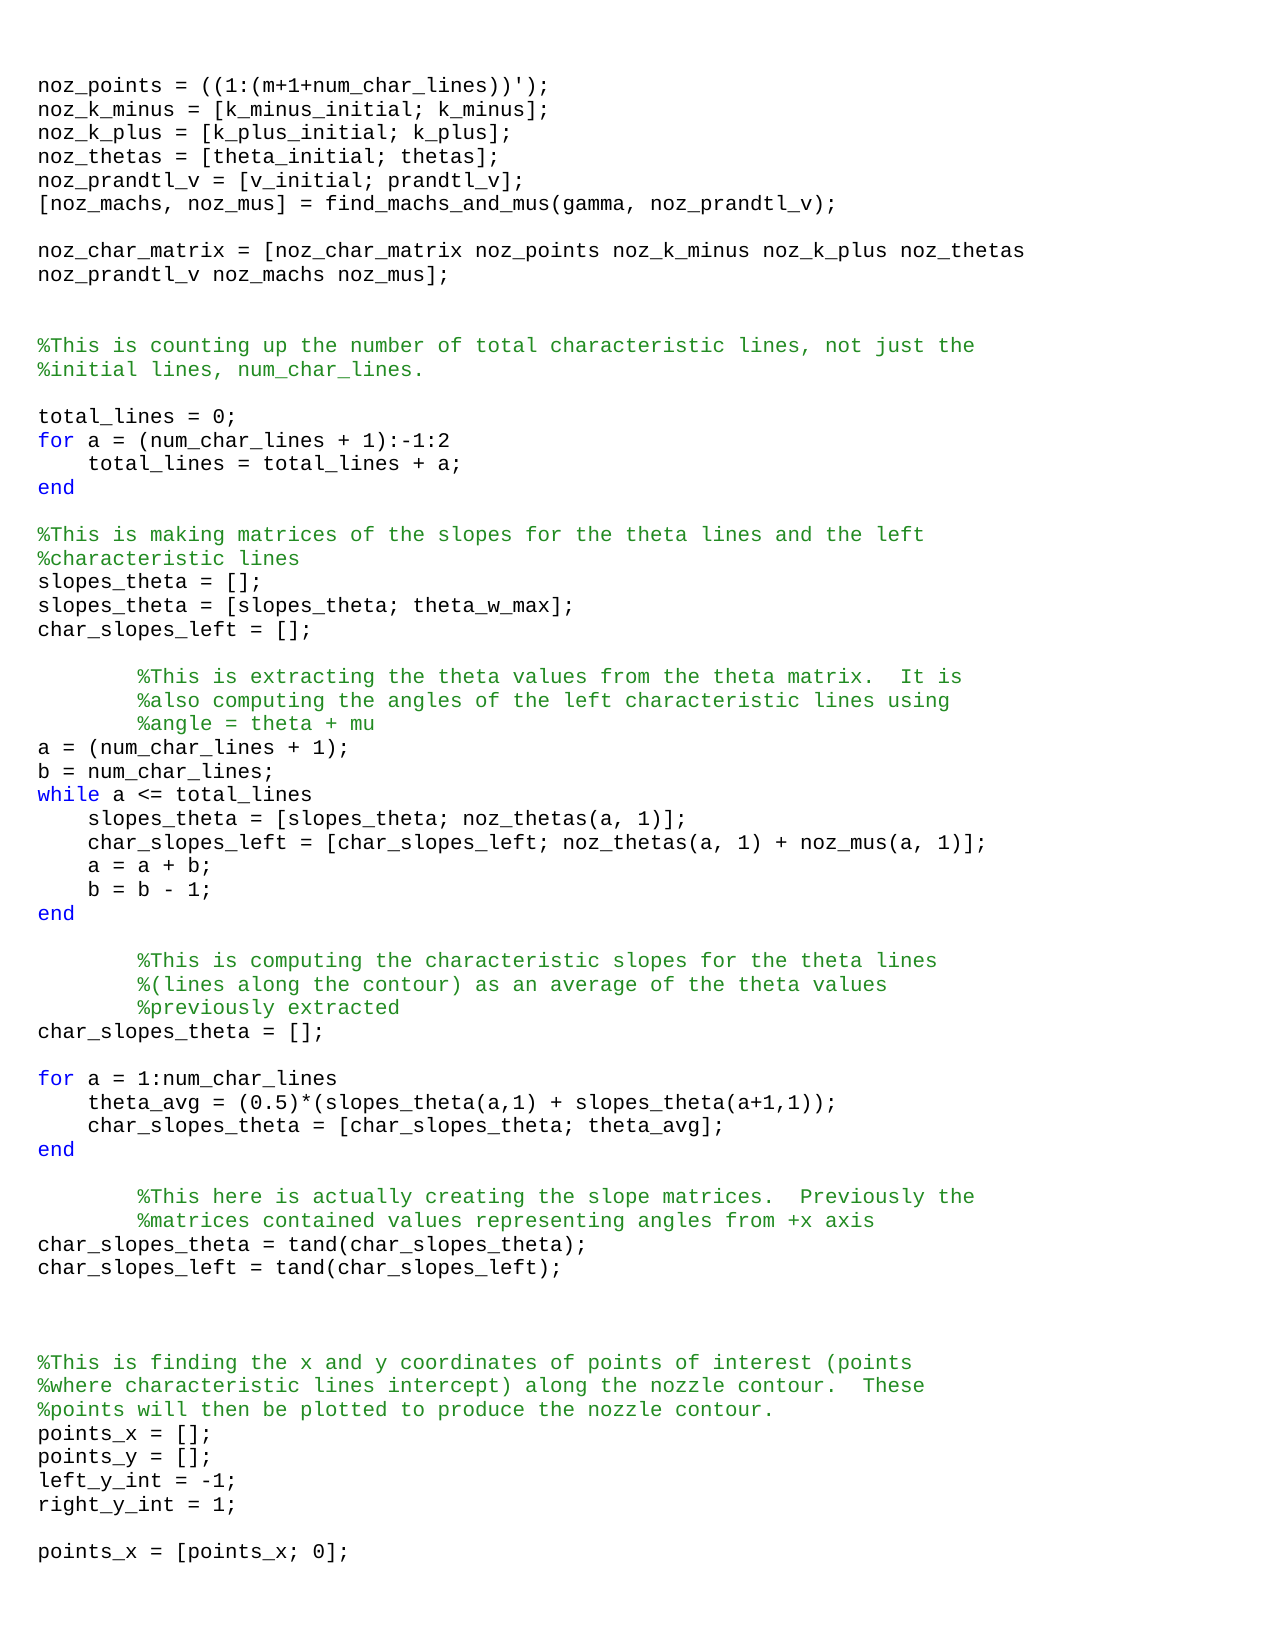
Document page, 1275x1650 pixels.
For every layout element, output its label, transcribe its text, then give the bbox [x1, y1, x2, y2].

text [noz_machs, noz_mus] = find_machs_and_mus(gamma, noz_prandtl_v); [37, 193, 1125, 217]
text end [37, 903, 1125, 926]
text %initial lines, num_char_lines. [37, 359, 1125, 382]
text slopes_theta = [slopes_theta; noz_thetas(a, 1)]; [37, 808, 1125, 832]
text char_slopes_theta = []; [37, 1021, 1125, 1044]
text %This is computing the characteristic slopes for the theta lines [37, 950, 1125, 973]
text b = num_char_lines; [37, 761, 1125, 784]
text char_slopes_left = tand(char_slopes_left); [37, 1257, 1125, 1281]
text a = (num_char_lines + 1); [37, 737, 1125, 761]
text noz_k_minus = [k_minus_initial; k_minus]; [37, 99, 1125, 122]
text noz_prandtl_v = [v_initial; prandtl_v]; [37, 169, 1125, 193]
text char_slopes_left = [char_slopes_left; noz_thetas(a, 1) + noz_mus(a, 1)]; [37, 832, 1125, 855]
text %(lines along the contour) as an average of the theta values [37, 973, 1125, 997]
text for a = 1:num_char_lines [37, 1068, 1125, 1092]
text %This is counting up the number of total characteristic lines, not just the [37, 335, 1125, 359]
text char_slopes_theta = [char_slopes_theta; theta_avg]; [37, 1115, 1125, 1139]
text left_y_int = -1; [37, 1470, 1125, 1494]
text %matrices contained values representing angles from +x axis [37, 1210, 1125, 1234]
text points_x = []; [37, 1423, 1125, 1446]
text slopes_theta = [slopes_theta; theta_w_max]; [37, 595, 1125, 619]
text %previously extracted [37, 997, 1125, 1021]
text right_y_int = 1; [37, 1494, 1125, 1517]
text %This is extracting the theta values from the theta matrix. It is [37, 666, 1125, 690]
text end [37, 477, 1125, 501]
text char_slopes_theta = tand(char_slopes_theta); [37, 1234, 1125, 1257]
text b = b - 1; [37, 879, 1125, 903]
text slopes_theta = []; [37, 572, 1125, 595]
text total_lines = total_lines + a; [37, 453, 1125, 477]
text points_x = [points_x; 0]; [37, 1541, 1125, 1565]
text %This here is actually creating the slope matrices. Previously the [37, 1186, 1125, 1210]
text %where characteristic lines intercept) along the nozzle contour. These [37, 1376, 1125, 1399]
text char_slopes_left = []; [37, 619, 1125, 642]
text noz_points = ((1:(m+1+num_char_lines))'); [37, 75, 1125, 99]
text end [37, 1139, 1125, 1163]
text noz_char_matrix = [noz_char_matrix noz_points noz_k_minus noz_k_plus noz_thetas noz_prandtl_v noz_machs noz_mus]; [37, 241, 1125, 288]
text theta_avg = (0.5)*(slopes_theta(a,1) + slopes_theta(a+1,1)); [37, 1092, 1125, 1115]
text %points will then be plotted to produce the nozzle contour. [37, 1399, 1125, 1423]
text %also computing the angles of the left characteristic lines using [37, 690, 1125, 713]
text points_y = []; [37, 1446, 1125, 1470]
text %This is finding the x and y coordinates of points of interest (points [37, 1352, 1125, 1376]
text total_lines = 0; [37, 406, 1125, 430]
text %This is making matrices of the slopes for the theta lines and the left [37, 524, 1125, 548]
text noz_k_plus = [k_plus_initial; k_plus]; [37, 122, 1125, 146]
text for a = (num_char_lines + 1):-1:2 [37, 430, 1125, 453]
text %angle = theta + mu [37, 713, 1125, 737]
text a = a + b; [37, 855, 1125, 879]
text while a <= total_lines [37, 784, 1125, 808]
text %characteristic lines [37, 548, 1125, 572]
text noz_thetas = [theta_initial; thetas]; [37, 146, 1125, 169]
